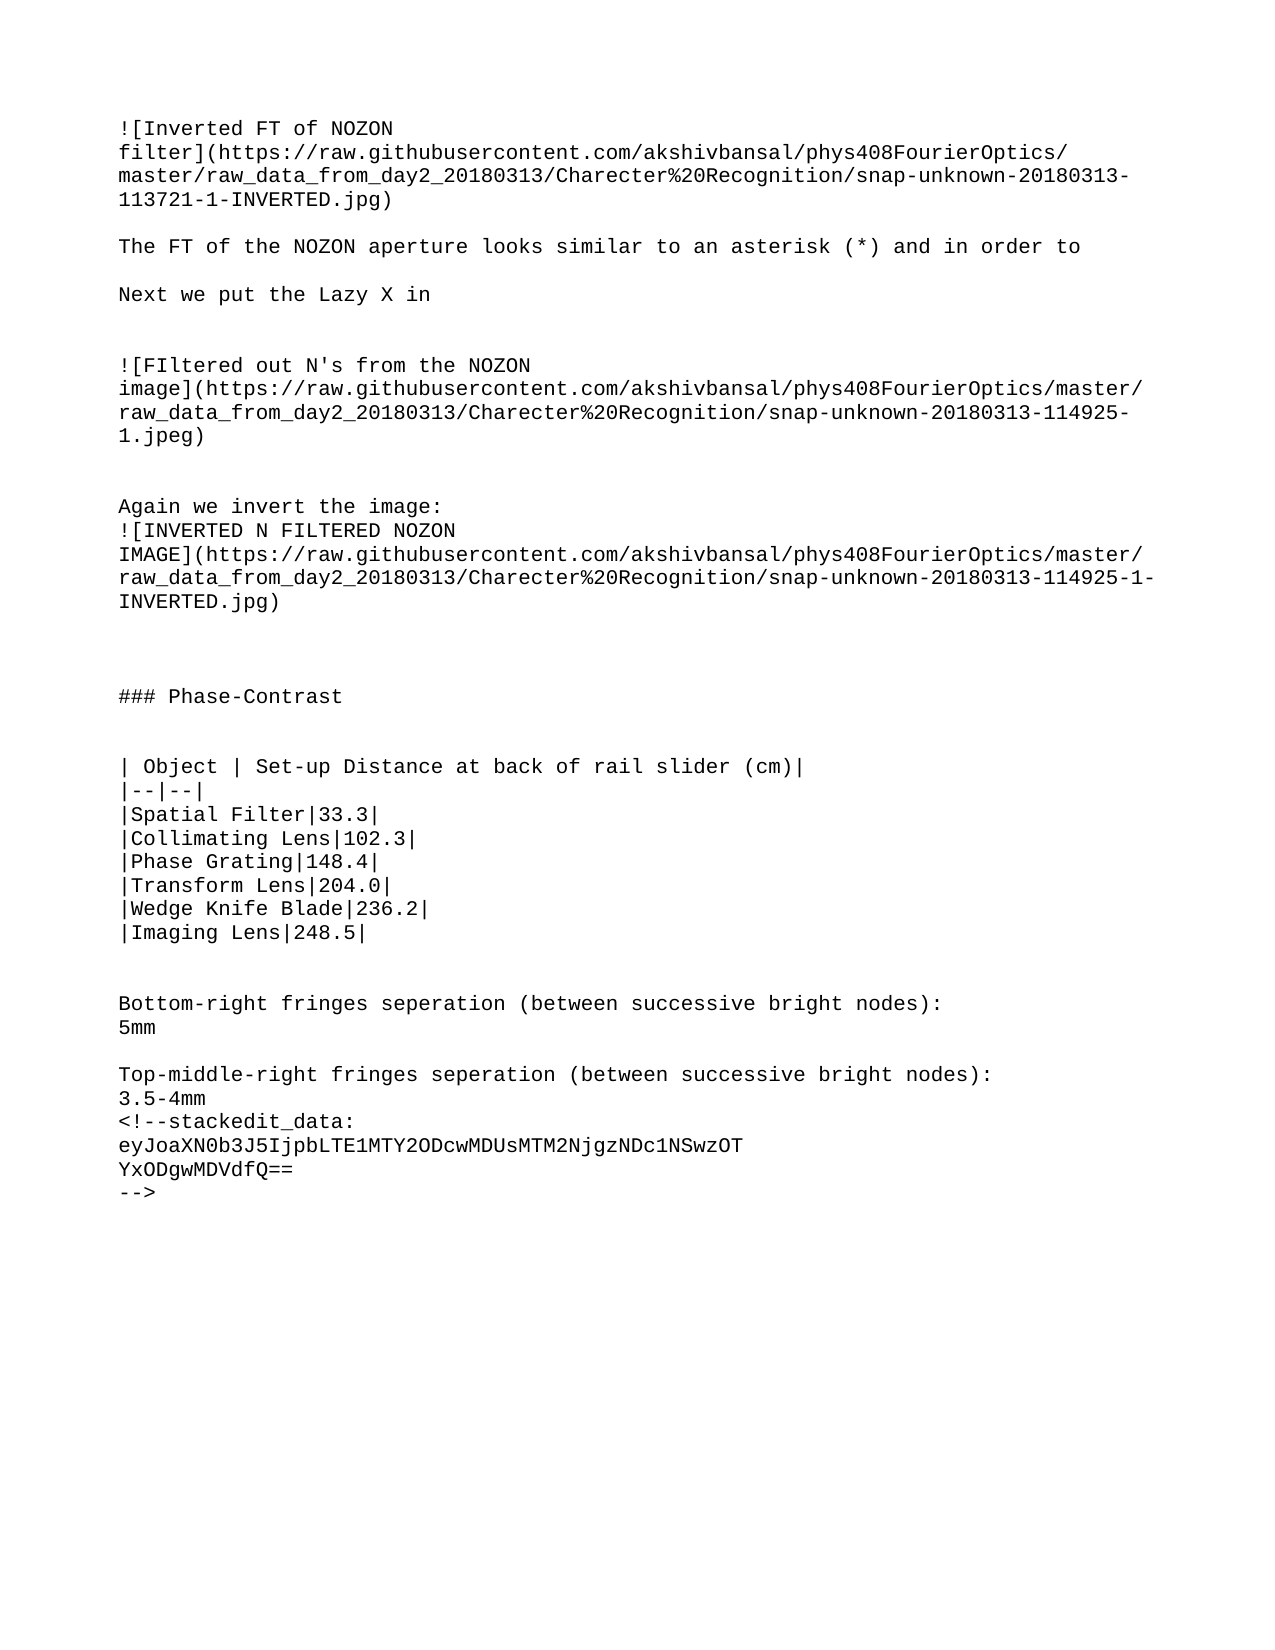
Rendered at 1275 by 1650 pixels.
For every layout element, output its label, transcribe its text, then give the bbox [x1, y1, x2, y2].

text Top-middle-right fringes seperation (between successive bright nodes): [118, 1064, 1157, 1088]
text |Phase Grating|148.4| [118, 851, 1157, 875]
text |Collimating Lens|102.3| [118, 827, 1157, 851]
text |Transform Lens|204.0| [118, 875, 1157, 898]
text <!--stackedit_data: [118, 1111, 1157, 1135]
text |Wedge Knife Blade|236.2| [118, 898, 1157, 922]
text 3.5-4mm [118, 1088, 1157, 1111]
text ![FIltered out N's from the NOZON image](https://raw.githubusercontent.com/akshivbansal/phys408FourierOptics/master/raw_data_from_day2_20180313/Charecter%20Recognition/snap-unknown-20180313-114925-1.jpeg) [118, 354, 1157, 449]
text 5mm [118, 1017, 1157, 1040]
text ### Phase-Contrast [118, 686, 1157, 709]
text |Imaging Lens|248.5| [118, 922, 1157, 946]
text ![INVERTED N FILTERED NOZON IMAGE](https://raw.githubusercontent.com/akshivbansal/phys408FourierOptics/master/raw_data_from_day2_20180313/Charecter%20Recognition/snap-unknown-20180313-114925-1-INVERTED.jpg) [118, 520, 1157, 615]
text |Spatial Filter|33.3| [118, 804, 1157, 827]
text |--|--| [118, 780, 1157, 804]
text Again we invert the image: [118, 496, 1157, 520]
text eyJoaXN0b3J5IjpbLTE1MTY2ODcwMDUsMTM2NjgzNDc1NSwzOT [118, 1135, 1157, 1158]
text --> [118, 1182, 1157, 1206]
text YxODgwMDVdfQ== [118, 1158, 1157, 1182]
text | Object | Set-up Distance at back of rail slider (cm)| [118, 757, 1157, 780]
text The FT of the NOZON aperture looks similar to an asterisk (*) and in order to [118, 236, 1157, 260]
text Bottom-right fringes seperation (between successive bright nodes): [118, 993, 1157, 1017]
text Next we put the Lazy X in [118, 284, 1157, 307]
text ![Inverted FT of NOZON filter](https://raw.githubusercontent.com/akshivbansal/phys408FourierOptics/master/raw_data_from_day2_20180313/Charecter%20Recognition/snap-unknown-20180313-113721-1-INVERTED.jpg) [118, 118, 1157, 213]
